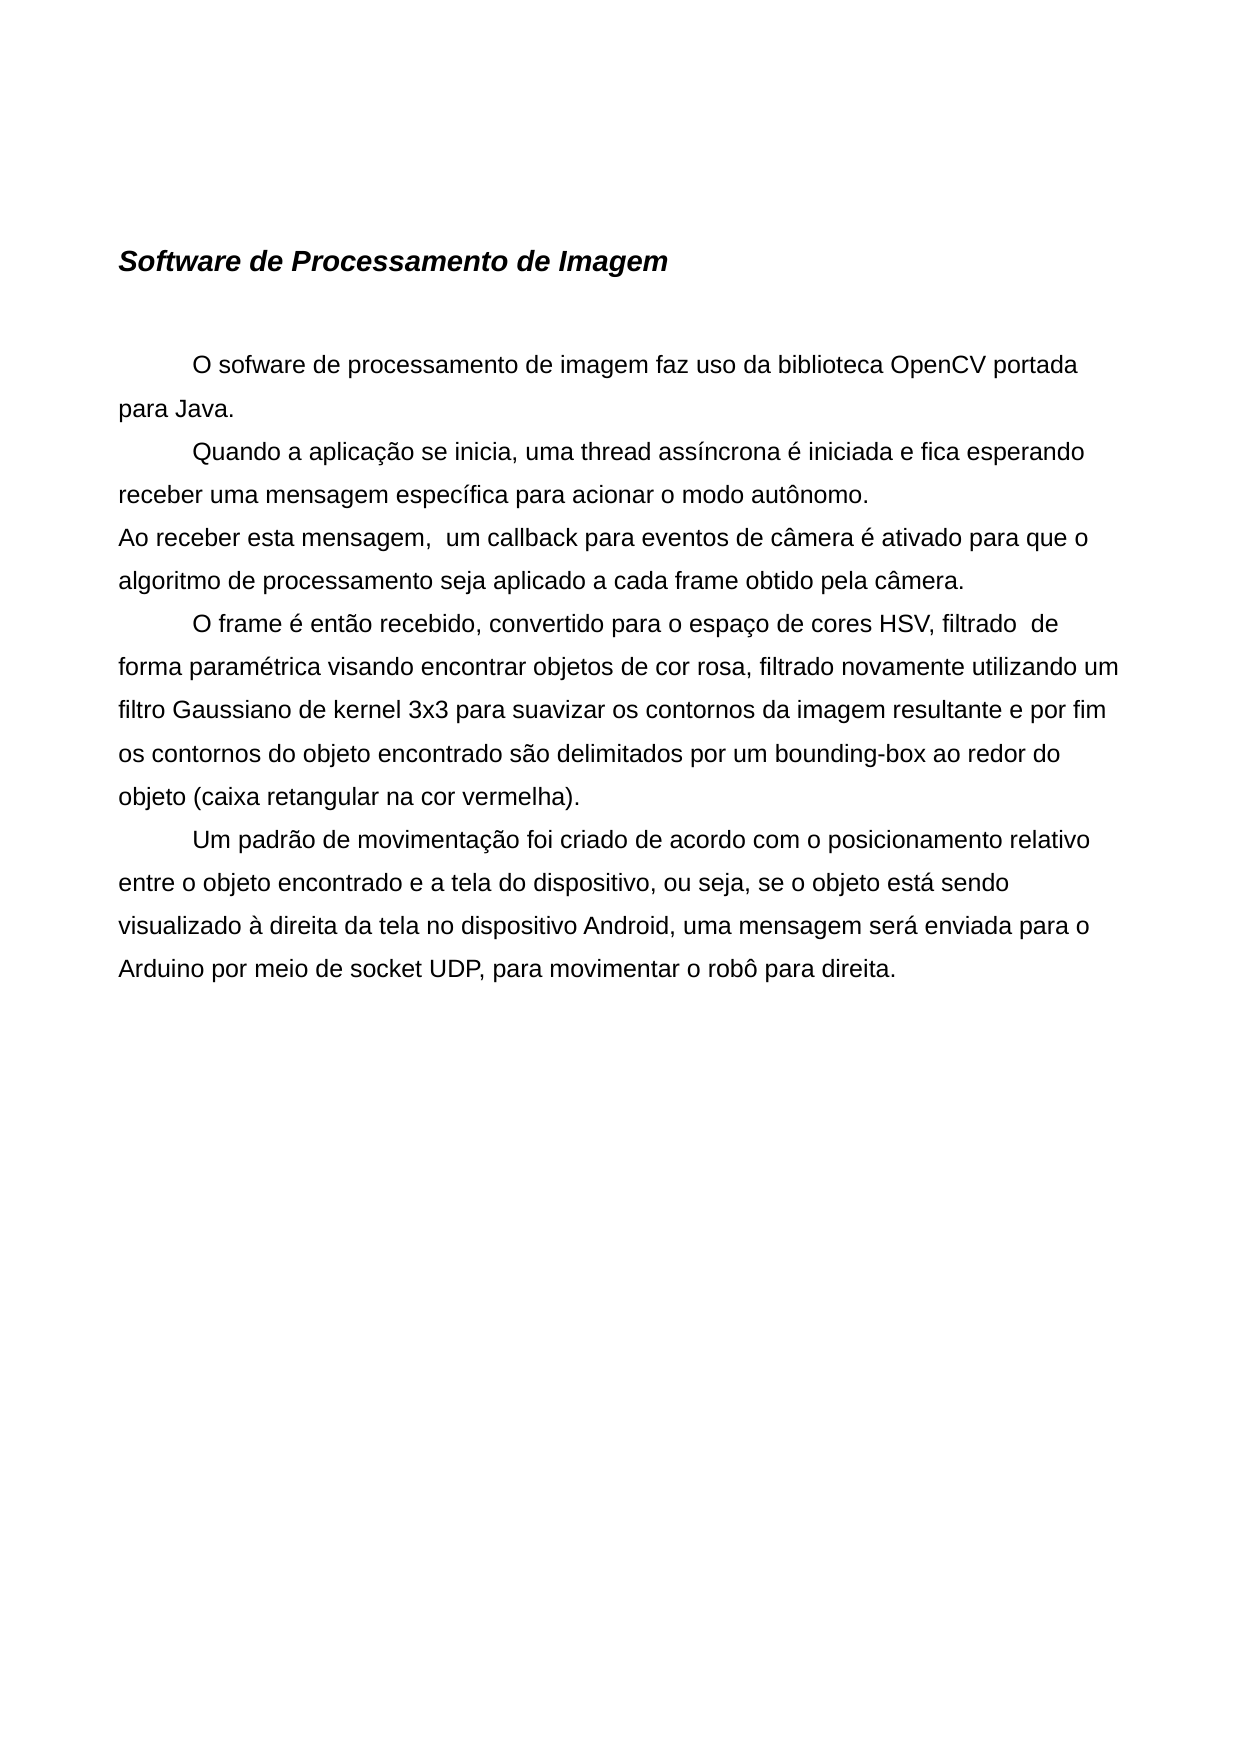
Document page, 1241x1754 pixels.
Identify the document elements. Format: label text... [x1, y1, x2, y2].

subtitle Software de Processamento de Imagem [118, 244, 1122, 278]
text Quando a aplicação se inicia, uma thread assíncrona é iniciada e fica esperando receber uma mensagem específica para acionar o modo autônomo. [118, 437, 1122, 508]
text O frame é então recebido, convertido para o espaço de cores HSV, filtrado de forma paramétrica visando encontrar objetos de cor rosa, filtrado novamente utilizando um filtro Gaussiano de kernel 3x3 para suavizar os contornos da imagem resultante e por fim os contornos do objeto encontrado são delimitados por um bounding-box ao redor do objeto (caixa retangular na cor vermelha). [118, 609, 1122, 810]
text O sofware de processamento de imagem faz uso da biblioteca OpenCV portada para Java. [118, 350, 1122, 422]
text Ao receber esta mensagem, um callback para eventos de câmera é ativado para que o algoritmo de processamento seja aplicado a cada frame obtido pela câmera. [118, 523, 1122, 595]
text Um padrão de movimentação foi criado de acordo com o posicionamento relativo entre o objeto encontrado e a tela do dispositivo, ou seja, se o objeto está sendo visualizado à direita da tela no dispositivo Android, uma mensagem será enviada para o Arduino por meio de socket UDP, para movimentar o robô para direita. [118, 825, 1122, 983]
